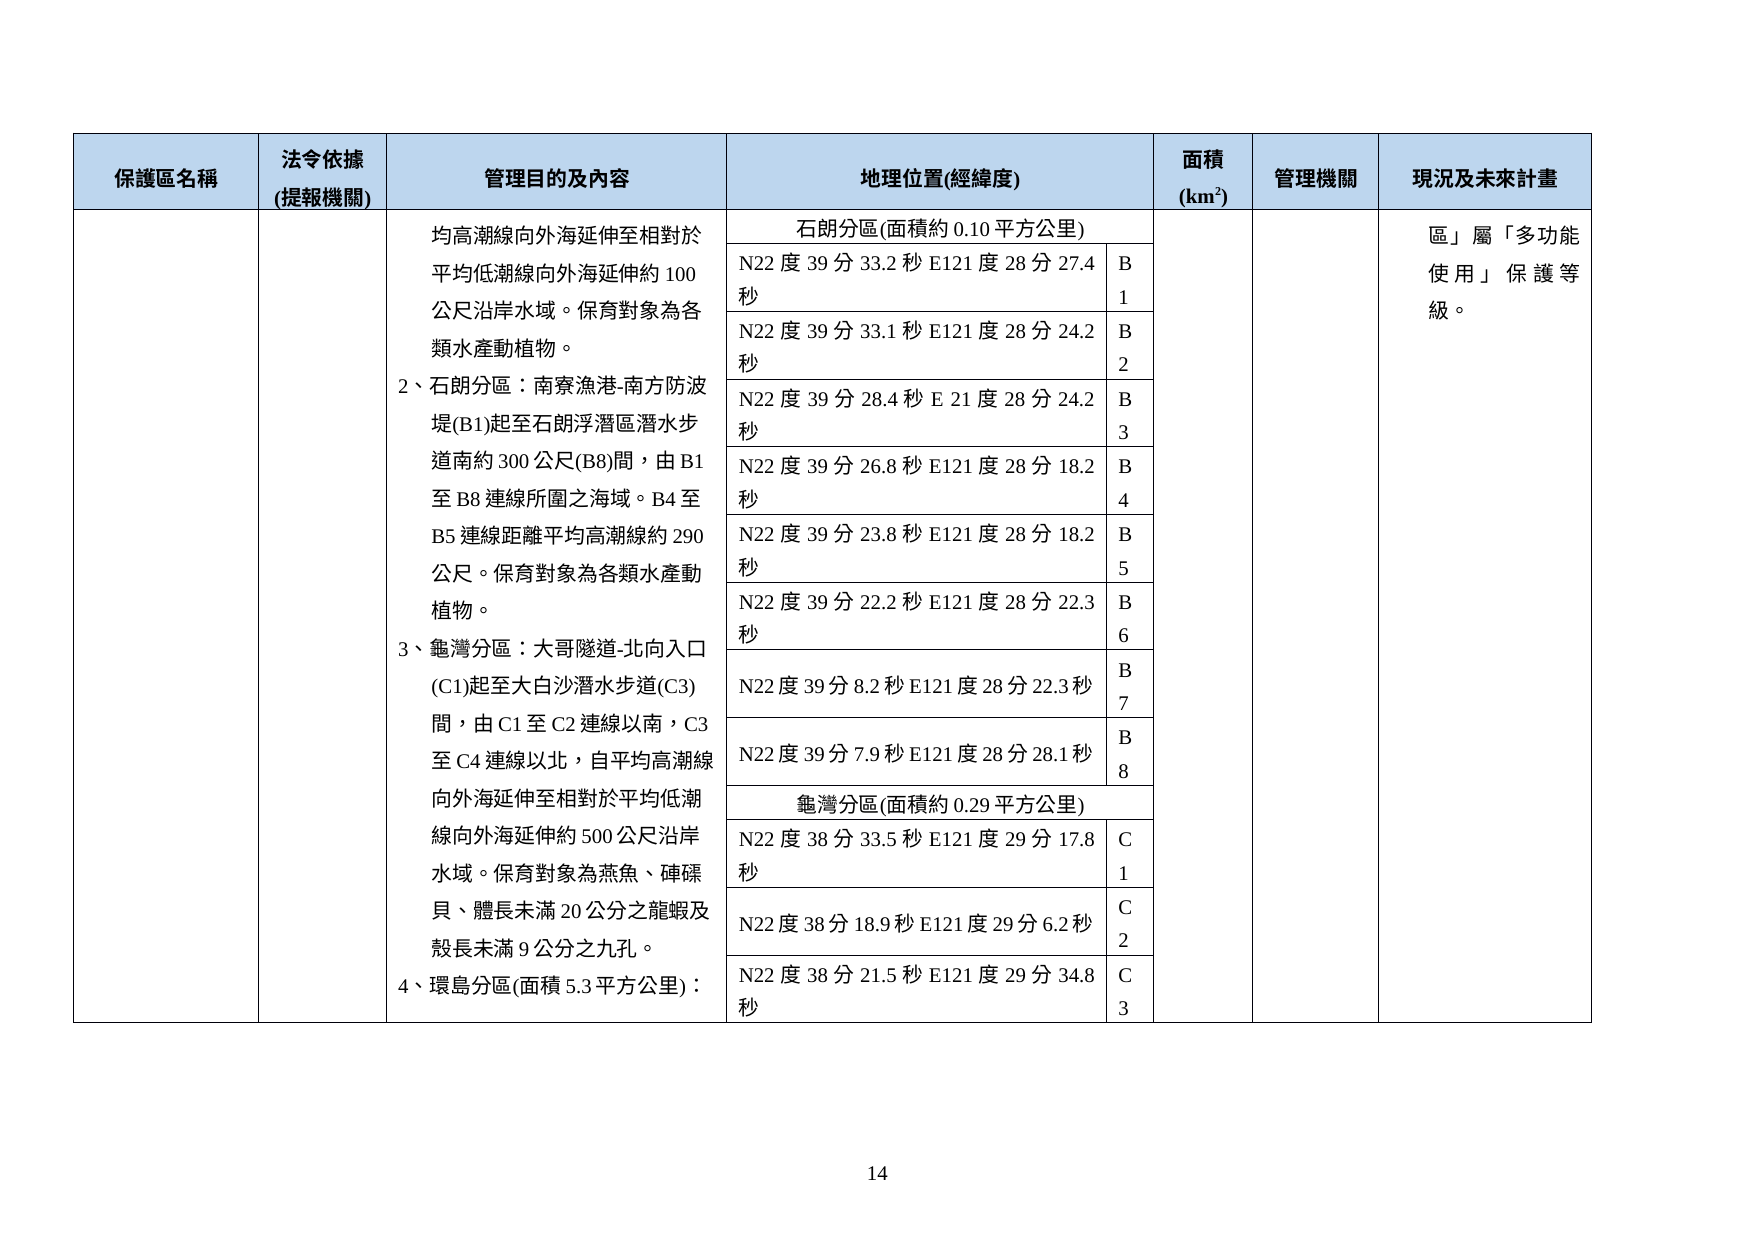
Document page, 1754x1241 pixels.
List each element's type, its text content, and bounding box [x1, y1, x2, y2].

table_cell N22度39分28.4秒E 21度28分24.2秒 [727, 380, 1106, 446]
table_cell B2 [1107, 312, 1153, 378]
table_cell C3 [1107, 956, 1153, 1022]
table_header 現況及未來計畫 [1379, 134, 1591, 209]
table_cell B7 [1107, 650, 1153, 717]
table_cell B6 [1107, 583, 1153, 649]
table_cell B1 [1107, 244, 1153, 311]
table_cell B8 [1107, 718, 1153, 785]
table_cell N22度39分22.2秒E121度28分22.3秒 [727, 583, 1106, 649]
table_cell [1253, 210, 1378, 1022]
table_cell N22度39分26.8秒E121度28分18.2秒 [727, 447, 1106, 514]
table_cell B5 [1107, 515, 1153, 582]
table_cell N22度39分33.2秒E121度28分27.4秒 [727, 244, 1106, 311]
table_cell B3 [1107, 380, 1153, 446]
table_header 面積(km2) [1154, 134, 1252, 209]
table_cell B4 [1107, 447, 1153, 514]
table_header 法令依據 (提報機關) [259, 134, 386, 209]
table_cell 石朗分區(面積約0.10平方公里) [727, 210, 1153, 243]
table_cell N22度38分18.9秒E121度29分6.2秒 [727, 888, 1106, 954]
table_cell [1154, 210, 1252, 1022]
table_cell N22度39分7.9秒E121度28分28.1秒 [727, 718, 1106, 785]
table_cell 龜灣分區(面積約0.29平方公里) [727, 786, 1153, 819]
table_header 保護區名稱 [74, 134, 258, 209]
table_header 地理位置(經緯度) [727, 134, 1153, 209]
table_cell N22度39分33.1秒E121度28分24.2秒 [727, 312, 1106, 378]
table_cell N22度39分23.8秒E121度28分18.2秒 [727, 515, 1106, 582]
table_cell 均高潮線向外海延伸至相對於平均低潮線向外海延伸約100公尺沿岸水域。保育對象為各類水產動植物。 2、石朗分區：南寮漁港-南方防波堤(B1)起至石朗浮潛區潛水步道南約300公尺(B8)間，由B1至B8連線所圍之海域。B4至B5連線距離平均高潮線約290公尺。保育對象為各類水產動植物。 3、龜灣分區：大哥隧道-北向入口(C1)起至大白沙潛水步道(C3)間，由C1至C2連線以南，C3至C4連線以北，自平均高潮線向外海延伸至相對於平均低潮線向外海延伸約500公尺沿岸水域。保育對象為燕魚、硨磲貝、體長未滿20公分之龍蝦及殼長未滿9公分之九孔。 4、環島分區(面積5.3平方公里)： [387, 210, 726, 1022]
table_cell C2 [1107, 888, 1153, 954]
table_cell 103年4月25日府農漁字第1030076873B號公告修正。 「柴口與石朗分區」屬「禁止採捕」保護等級。 「龜灣及環島分區」屬「多功能使用」保護等級。 [1379, 210, 1591, 1022]
table_cell [74, 210, 258, 1022]
table_cell N22度38分33.5秒E121度29分17.8秒 [727, 820, 1106, 887]
table_cell N22度39分8.2秒E121度28分22.3秒 [727, 650, 1106, 717]
table_header 管理目的及內容 [387, 134, 726, 209]
table_cell C1 [1107, 820, 1153, 887]
table_cell N22度38分21.5秒E121度29分34.8秒 [727, 956, 1106, 1022]
table_header 管理機關 [1253, 134, 1378, 209]
table_cell [259, 210, 386, 1022]
